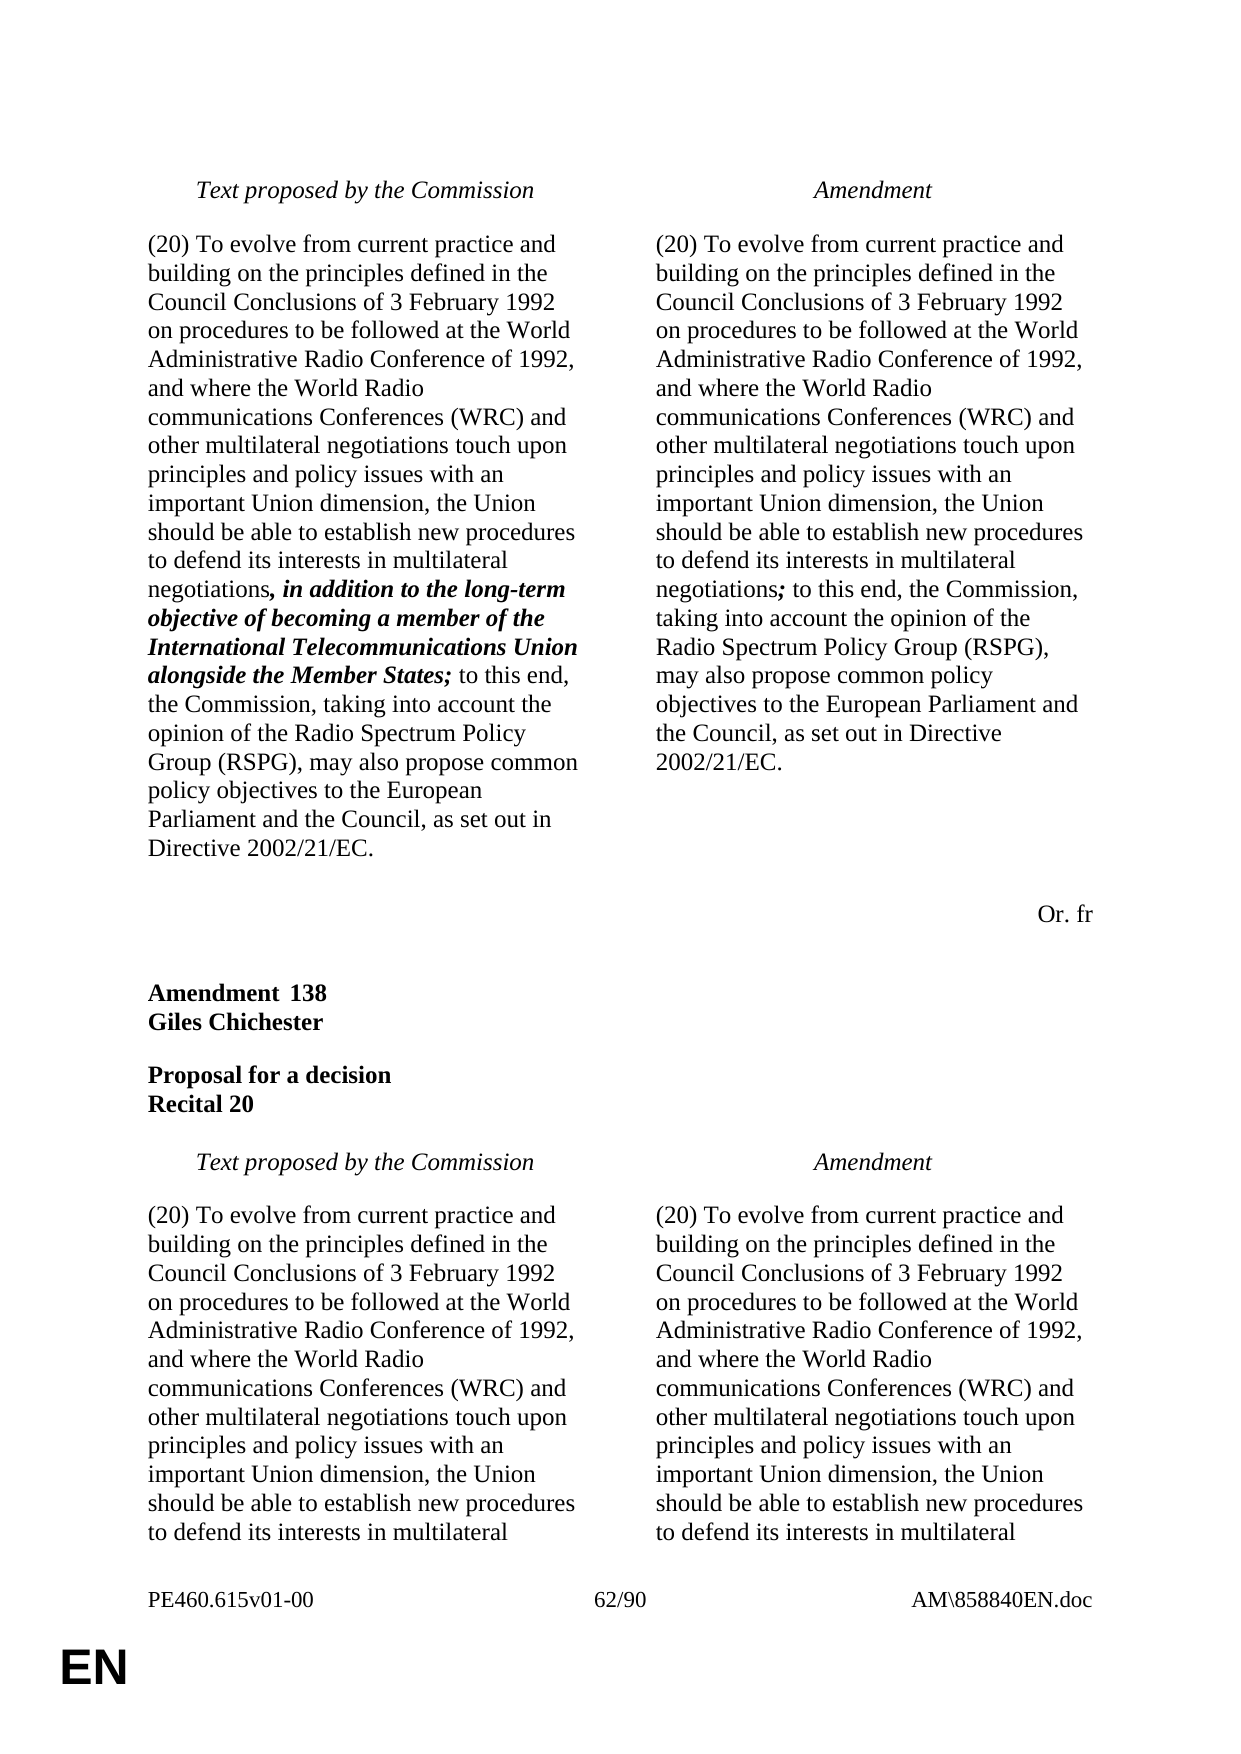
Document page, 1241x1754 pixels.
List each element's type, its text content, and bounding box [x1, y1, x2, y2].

table_header [112, 1118, 1128, 1147]
text <Amend>Amendment <NumAm>138</NumAm> [148, 978, 1093, 1007]
table_cell Amendment [620, 1147, 1128, 1201]
table_header [112, 147, 1128, 176]
table_cell (20) To evolve from current practice and building on the principles defined in the Council Conclusions of 3 February 1992 on procedures to be followed at the World Administrative Radio Conference of 1992, and where the World Radio communications Conferences (WRC) and other multilateral negotiations touch upon principles and policy issues with an important Union dimension, the Union should be able to establish new procedures to defend its interests in multilateral [620, 1201, 1128, 1546]
text <Article>Recital 20 </Article> [148, 1089, 1093, 1118]
table_cell (20) To evolve from current practice and building on the principles defined in the Council Conclusions of 3 February 1992 on procedures to be followed at the World Administrative Radio Conference of 1992, and where the World Radio communications Conferences (WRC) and other multilateral negotiations touch upon principles and policy issues with an important Union dimension, the Union should be able to establish new procedures to defend its interests in multilateral negotiations, in addition to the long-term objective of becoming a member of the International Telecommunications Union alongside the Member States; to this end, the Commission, taking into account the opinion of the Radio Spectrum Policy Group (RSPG), may also propose common policy objectives to the European Parliament and the Council, as set out in Directive 2002/21/EC. [112, 229, 620, 874]
table_cell (20) To evolve from current practice and building on the principles defined in the Council Conclusions of 3 February 1992 on procedures to be followed at the World Administrative Radio Conference of 1992, and where the World Radio communications Conferences (WRC) and other multilateral negotiations touch upon principles and policy issues with an important Union dimension, the Union should be able to establish new procedures to defend its interests in multilateral negotiations; to this end, the Commission, taking into account the opinion of the Radio Spectrum Policy Group (RSPG), may also propose common policy objectives to the European Parliament and the Council, as set out in Directive 2002/21/EC. [620, 229, 1128, 874]
table_cell Text proposed by the Commission [112, 1147, 620, 1201]
text Or. <Original>{FR}fr</Original> [148, 899, 1093, 928]
text <Members>Giles Chichester</Members> [148, 1007, 1093, 1036]
text <DocAmend>Proposal for a decision</DocAmend> [148, 1061, 1093, 1089]
table_cell Amendment [620, 176, 1128, 229]
table_cell Text proposed by the Commission [112, 176, 620, 229]
table_cell (20) To evolve from current practice and building on the principles defined in the Council Conclusions of 3 February 1992 on procedures to be followed at the World Administrative Radio Conference of 1992, and where the World Radio communications Conferences (WRC) and other multilateral negotiations touch upon principles and policy issues with an important Union dimension, the Union should be able to establish new procedures to defend its interests in multilateral [112, 1201, 620, 1546]
